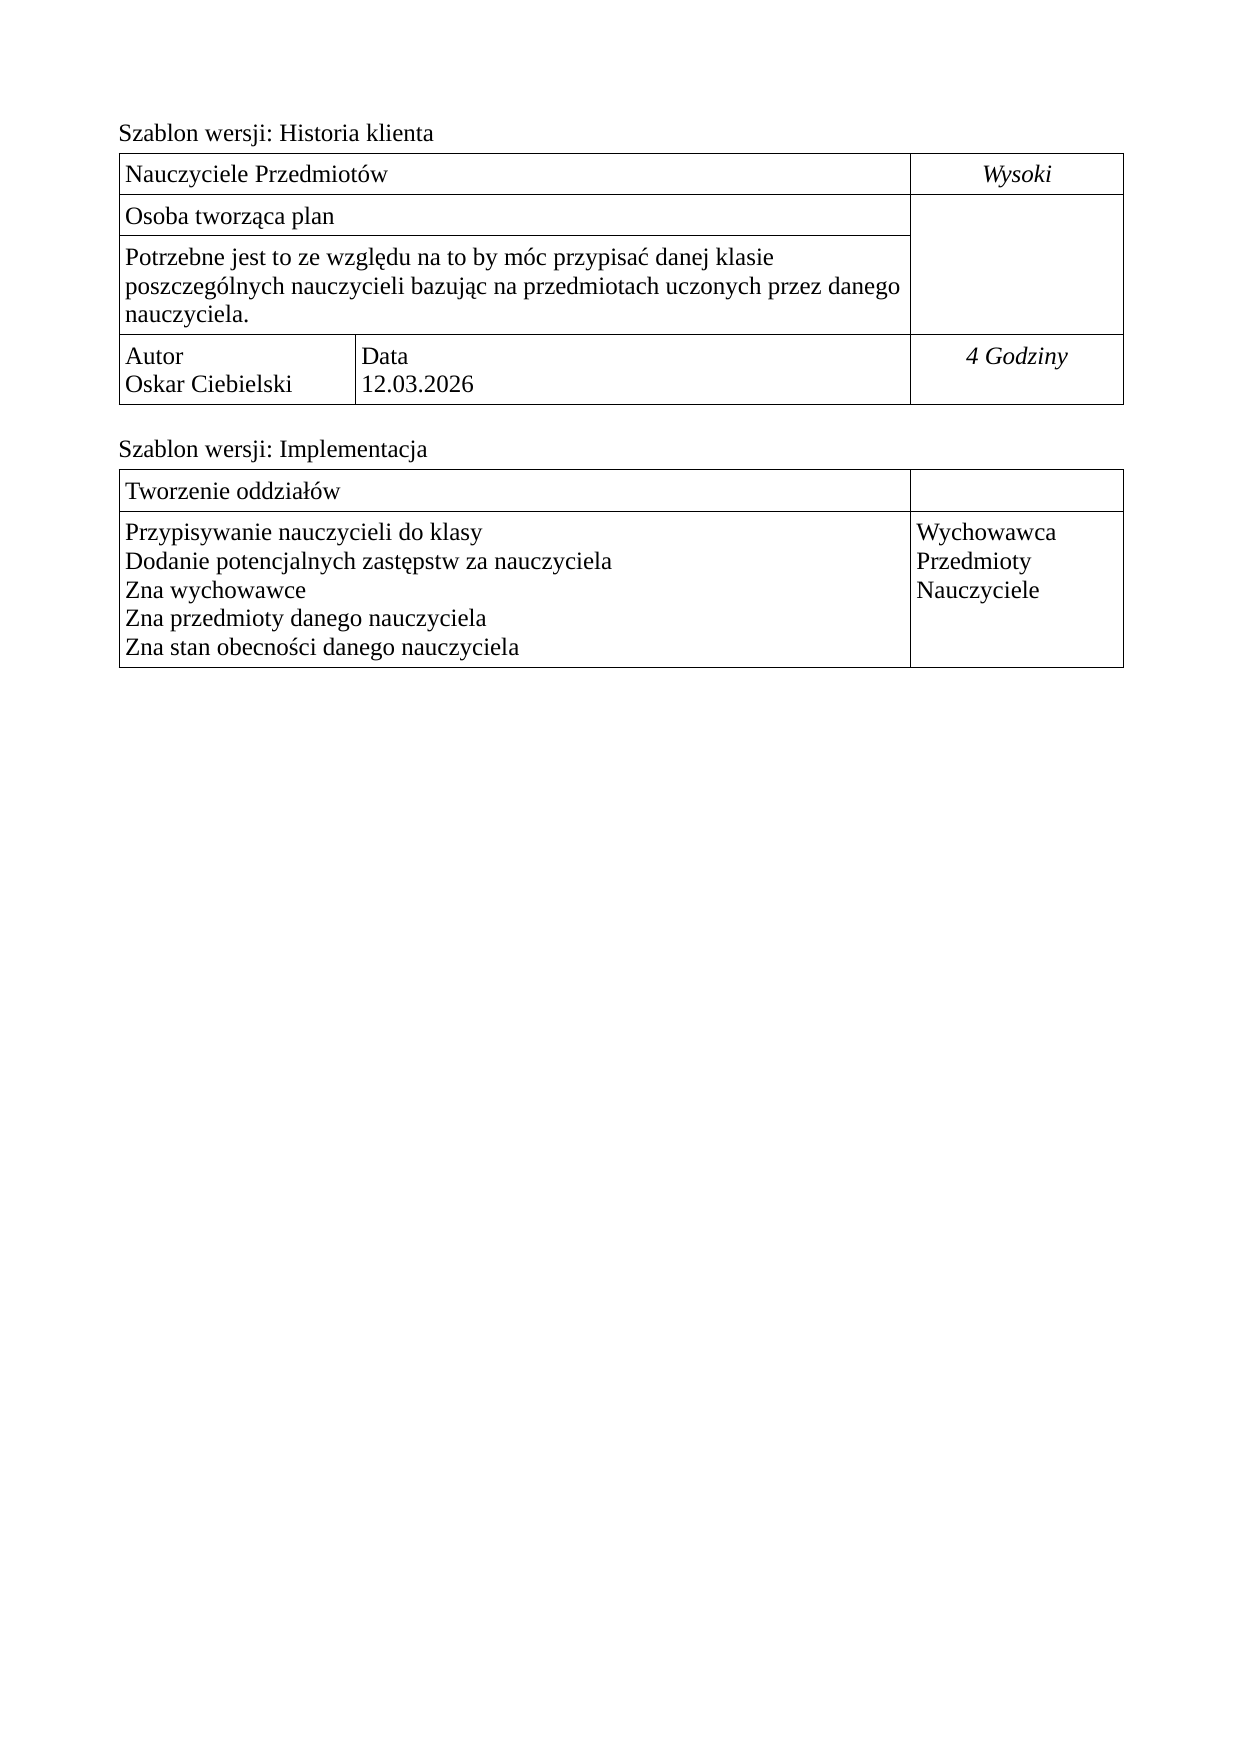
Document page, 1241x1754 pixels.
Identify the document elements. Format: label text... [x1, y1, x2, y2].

table_header [911, 470, 1123, 511]
text Szablon wersji: Implementacja [118, 434, 1122, 463]
table_header Tworzenie oddziałów [120, 470, 910, 511]
table_header Wysoki [911, 154, 1123, 194]
table_header Nauczyciele Przedmiotów [120, 154, 910, 194]
table_cell Osoba tworząca plan [120, 195, 910, 235]
table_cell Autor Oskar Ciebielski [120, 335, 355, 404]
text Szablon wersji: Historia klienta [118, 118, 1122, 147]
table_cell Data 12.03.2026 [356, 335, 910, 404]
table_cell Wychowawca Przedmioty Nauczyciele [911, 512, 1123, 667]
table_cell [911, 195, 1123, 334]
table_cell Przypisywanie nauczycieli do klasy Dodanie potencjalnych zastępstw za nauczyciela Zna wychowawce Zna przedmioty danego nauczyciela Zna stan obecności danego nauczyciela [120, 512, 910, 667]
table_cell 4 Godziny [911, 335, 1123, 404]
table_cell Potrzebne jest to ze względu na to by móc przypisać danej klasie poszczególnych nauczycieli bazując na przedmiotach uczonych przez danego nauczyciela. [120, 236, 910, 334]
